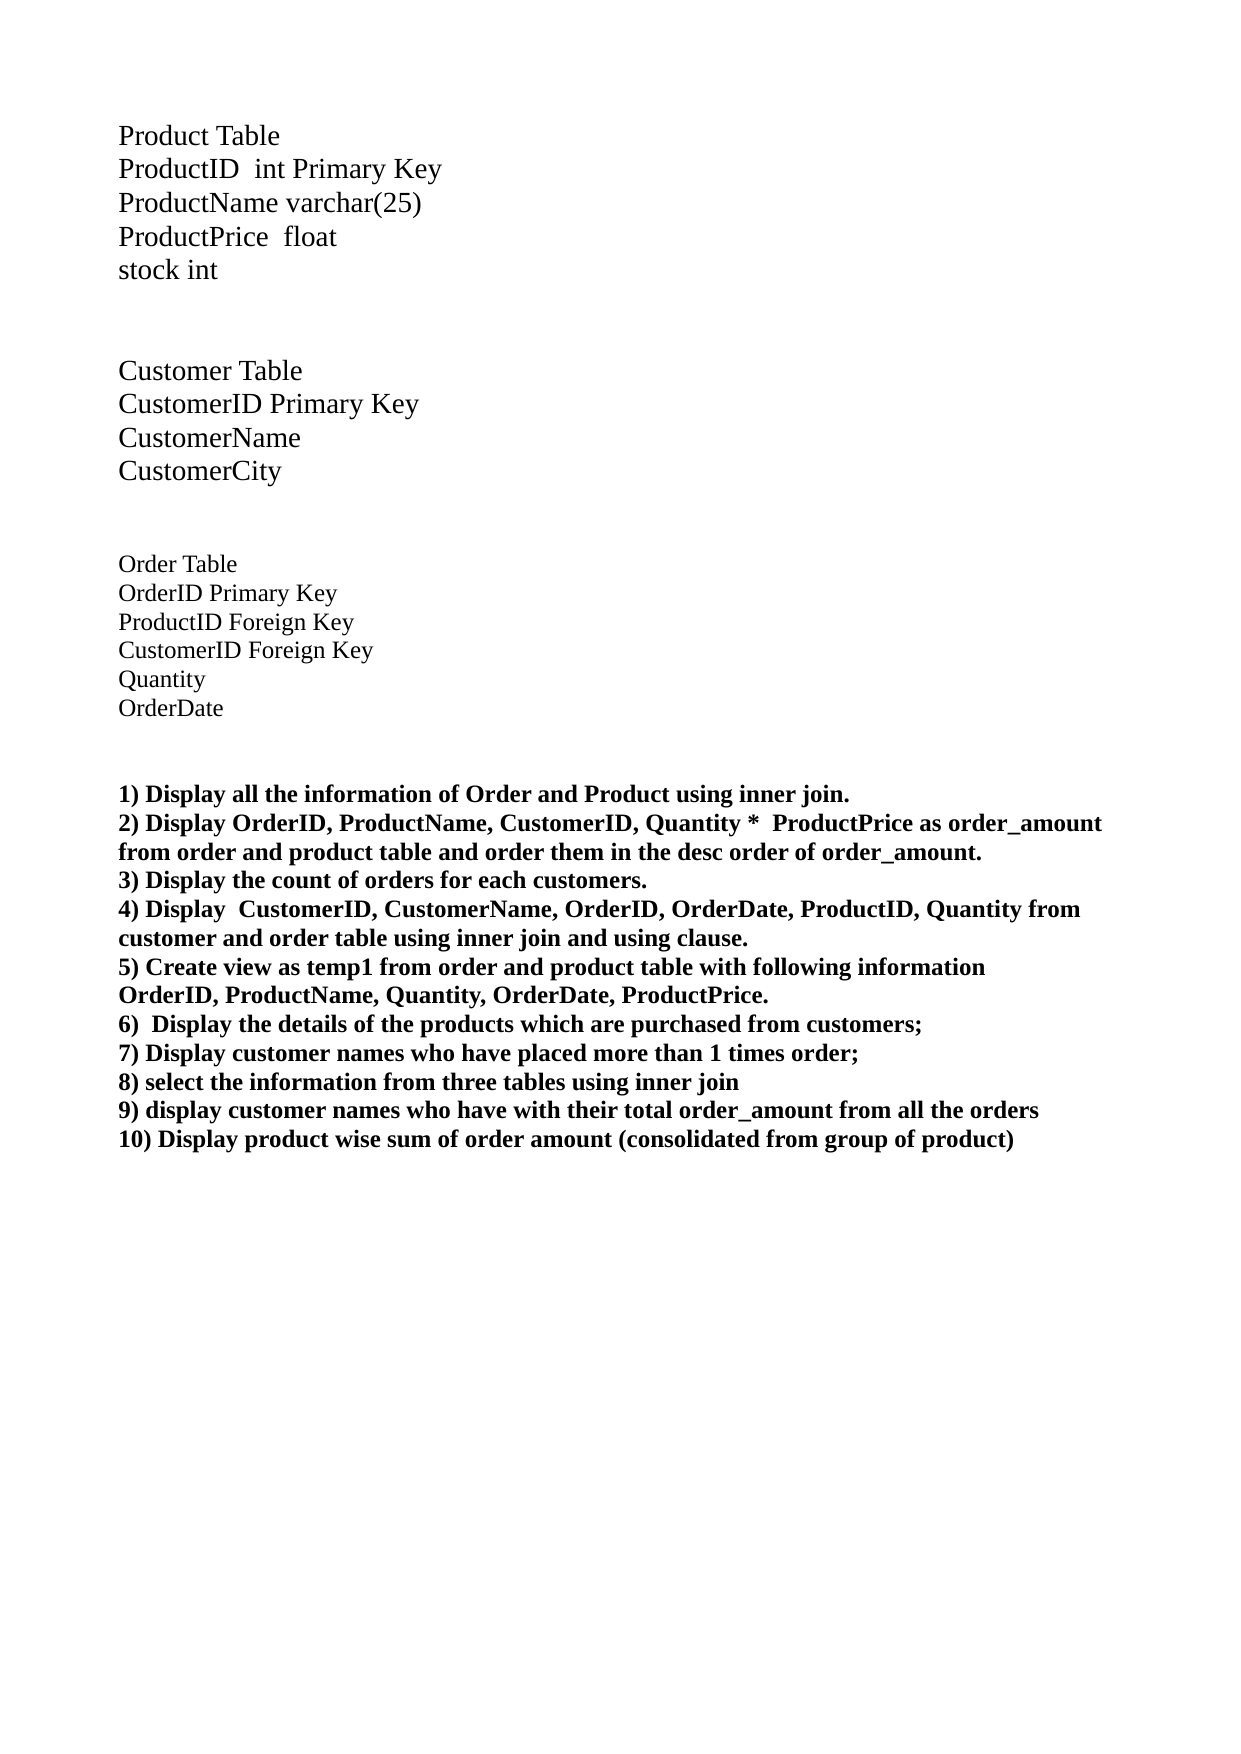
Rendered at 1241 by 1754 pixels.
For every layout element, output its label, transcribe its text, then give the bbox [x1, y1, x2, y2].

text Customer Table [118, 353, 1122, 386]
text 7) Display customer names who have placed more than 1 times order; [118, 1038, 1122, 1067]
text 1) Display all the information of Order and Product using inner join. [118, 779, 1122, 808]
text OrderDate [118, 693, 1122, 722]
text stock int [118, 252, 1122, 286]
text CustomerID Foreign Key [118, 636, 1122, 664]
text 6) Display the details of the products which are purchased from customers; [118, 1009, 1122, 1038]
text 5) Create view as temp1 from order and product table with following information [118, 952, 1122, 981]
text 9) display customer names who have with their total order_amount from all the orders [118, 1096, 1122, 1124]
text CustomerCity [118, 453, 1122, 487]
text 10) Display product wise sum of order amount (consolidated from group of product) [118, 1124, 1122, 1153]
text 4) Display CustomerID, CustomerName, OrderID, OrderDate, ProductID, Quantity from customer and order table using inner join and using clause. [118, 894, 1122, 952]
text Quantity [118, 664, 1122, 693]
text Product Table [118, 118, 1122, 152]
text ProductID Foreign Key [118, 607, 1122, 636]
text CustomerID Primary Key [118, 386, 1122, 420]
text OrderID Primary Key [118, 578, 1122, 607]
text CustomerName [118, 420, 1122, 453]
text OrderID, ProductName, Quantity, OrderDate, ProductPrice. [118, 981, 1122, 1009]
text 3) Display the count of orders for each customers. [118, 866, 1122, 894]
text Order Table [118, 549, 1122, 578]
text ProductPrice float [118, 219, 1122, 252]
text ProductID int Primary Key [118, 152, 1122, 185]
text ProductName varchar(25) [118, 185, 1122, 219]
text 8) select the information from three tables using inner join [118, 1067, 1122, 1096]
text 2) Display OrderID, ProductName, CustomerID, Quantity * ProductPrice as order_amount from order and product table and order them in the desc order of order_amount. [118, 808, 1122, 866]
